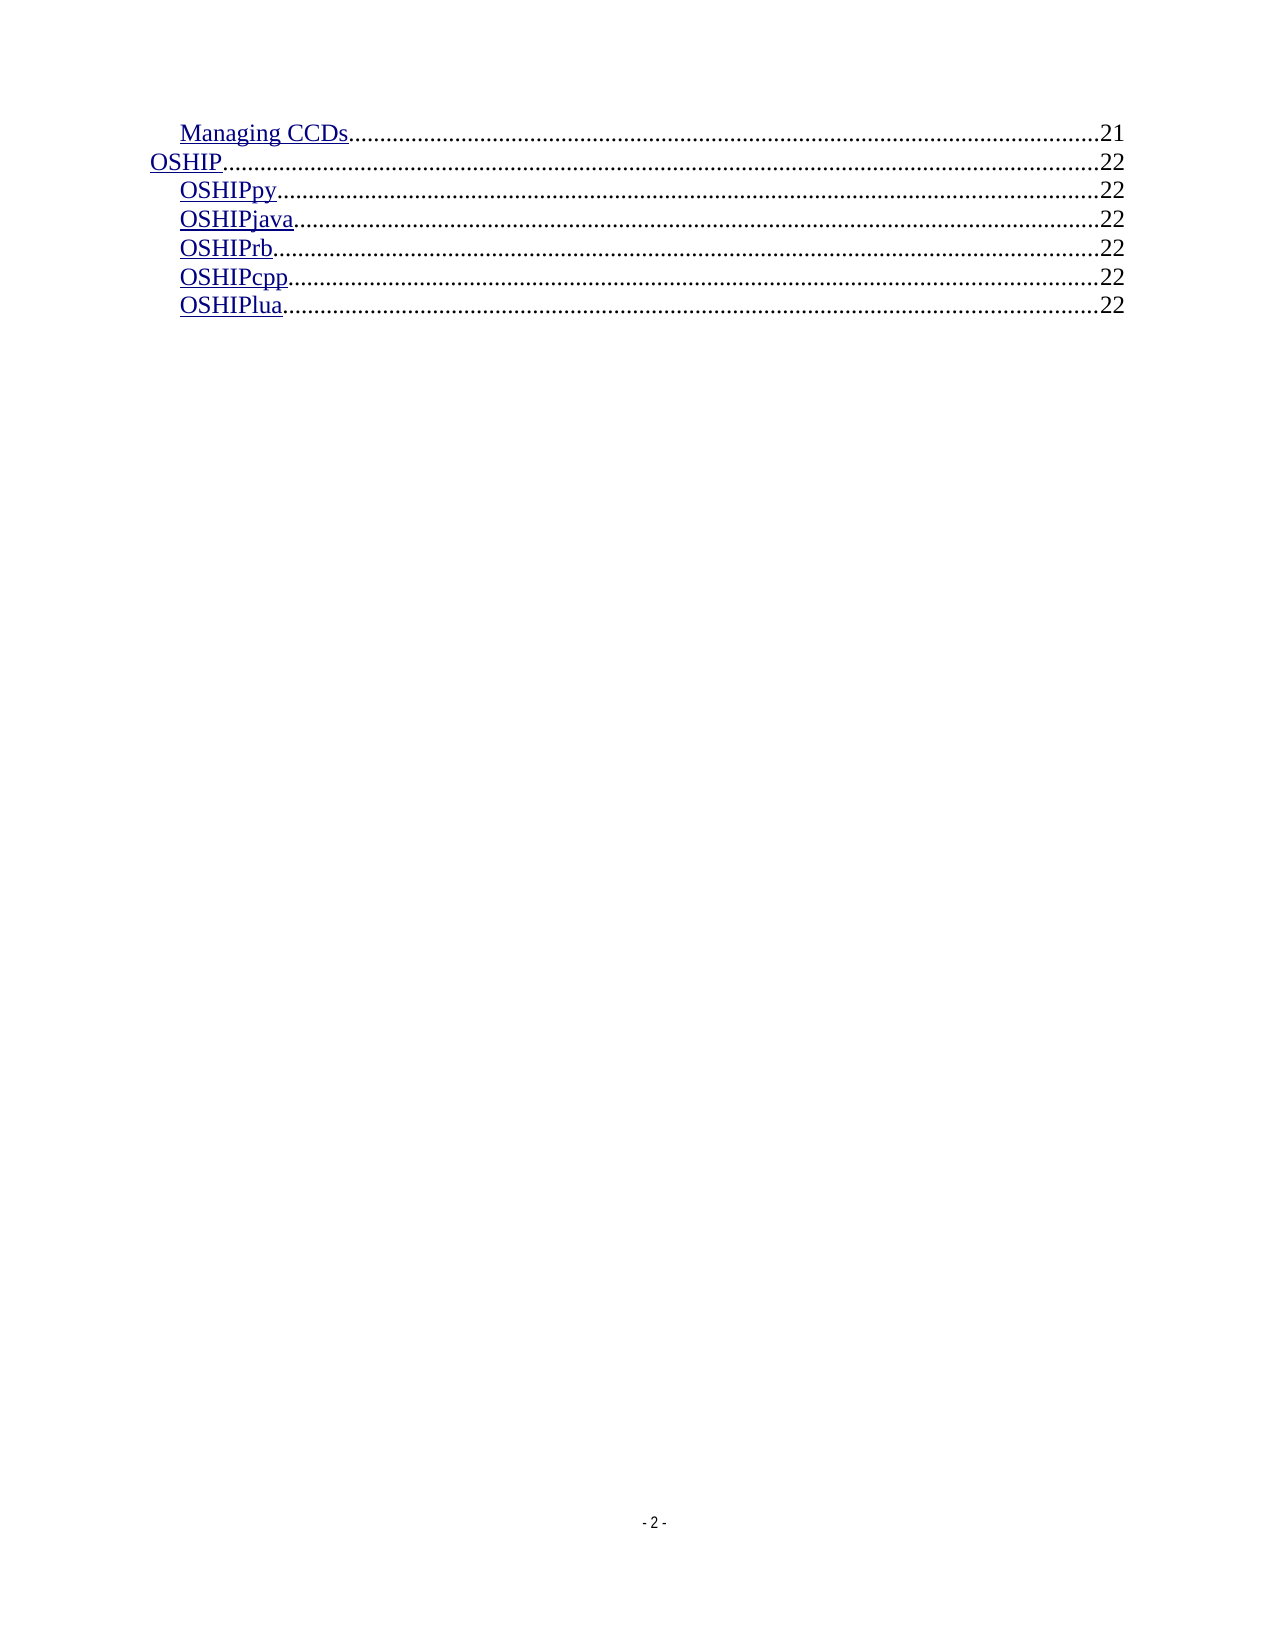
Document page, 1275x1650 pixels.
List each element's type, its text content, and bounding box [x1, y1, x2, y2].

text Managing CCDs 21 [179, 118, 1125, 147]
text OSHIPcpp 22 [179, 262, 1125, 291]
text OSHIPjava 22 [179, 204, 1125, 233]
text OSHIPrb 22 [179, 233, 1125, 262]
text OSHIP 22 [150, 147, 1125, 176]
text OSHIPpy 22 [179, 176, 1125, 204]
text OSHIPlua 22 [179, 291, 1125, 319]
